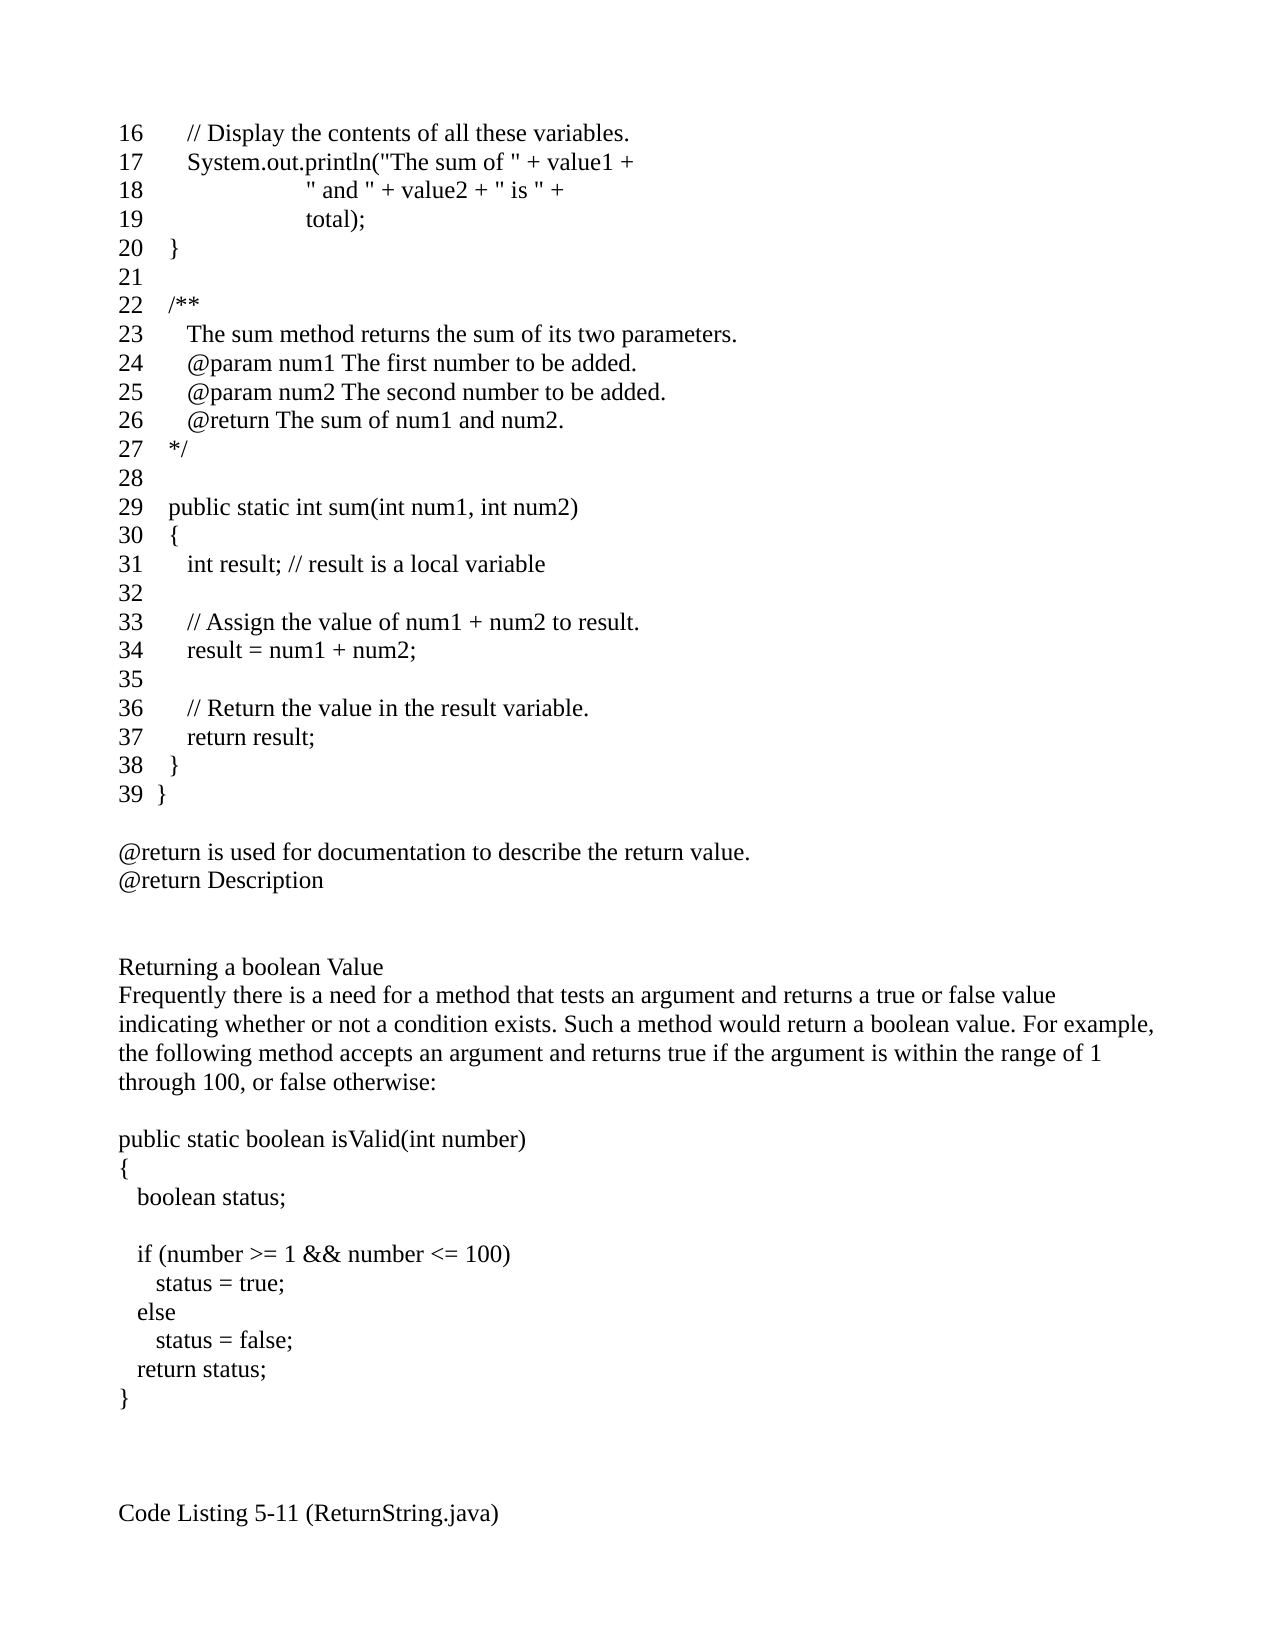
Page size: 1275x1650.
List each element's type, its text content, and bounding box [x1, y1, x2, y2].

text 19 total); [118, 204, 1157, 233]
text boolean status; [118, 1182, 1157, 1211]
text 25 @param num2 The second number to be added. [118, 377, 1157, 406]
text 22 /** [118, 291, 1157, 319]
text 29 public static int sum(int num1, int num2) [118, 492, 1157, 521]
text status = true; [118, 1268, 1157, 1297]
text public static boolean isValid(int number) [118, 1124, 1157, 1153]
text 17 System.out.println("The sum of " + value1 + [118, 147, 1157, 176]
text if (number >= 1 && number <= 100) [118, 1239, 1157, 1268]
text Frequently there is a need for a method that tests an argument and returns a true or false value indicating whether or not a condition exists. Such a method would return a boolean value. For example, the following method accepts an argument and returns true if the argument is within the range of 1 through 100, or false otherwise: [118, 981, 1157, 1096]
text @return is used for documentation to describe the return value. [118, 837, 1157, 866]
text 35 [118, 664, 1157, 693]
text Code Listing 5-11 (ReturnString.java) [118, 1498, 1157, 1527]
text 23 The sum method returns the sum of its two parameters. [118, 319, 1157, 348]
text 28 [118, 463, 1157, 492]
text { [118, 1153, 1157, 1182]
text } [118, 1383, 1157, 1412]
text 16 // Display the contents of all these variables. [118, 118, 1157, 147]
text 21 [118, 262, 1157, 291]
text else [118, 1297, 1157, 1326]
text @return Description [118, 866, 1157, 894]
text 18 " and " + value2 + " is " + [118, 176, 1157, 204]
text 39 } [118, 779, 1157, 808]
text 32 [118, 578, 1157, 607]
text status = false; [118, 1326, 1157, 1354]
text 37 return result; [118, 722, 1157, 751]
text 26 @return The sum of num1 and num2. [118, 406, 1157, 434]
text 31 int result; // result is a local variable [118, 549, 1157, 578]
text Returning a boolean Value [118, 952, 1157, 981]
text 36 // Return the value in the result variable. [118, 693, 1157, 722]
text 38 } [118, 751, 1157, 779]
text 24 @param num1 The first number to be added. [118, 348, 1157, 377]
text 34 result = num1 + num2; [118, 636, 1157, 664]
text 20 } [118, 233, 1157, 262]
text return status; [118, 1354, 1157, 1383]
text 33 // Assign the value of num1 + num2 to result. [118, 607, 1157, 636]
text 30 { [118, 521, 1157, 549]
text 27 */ [118, 434, 1157, 463]
